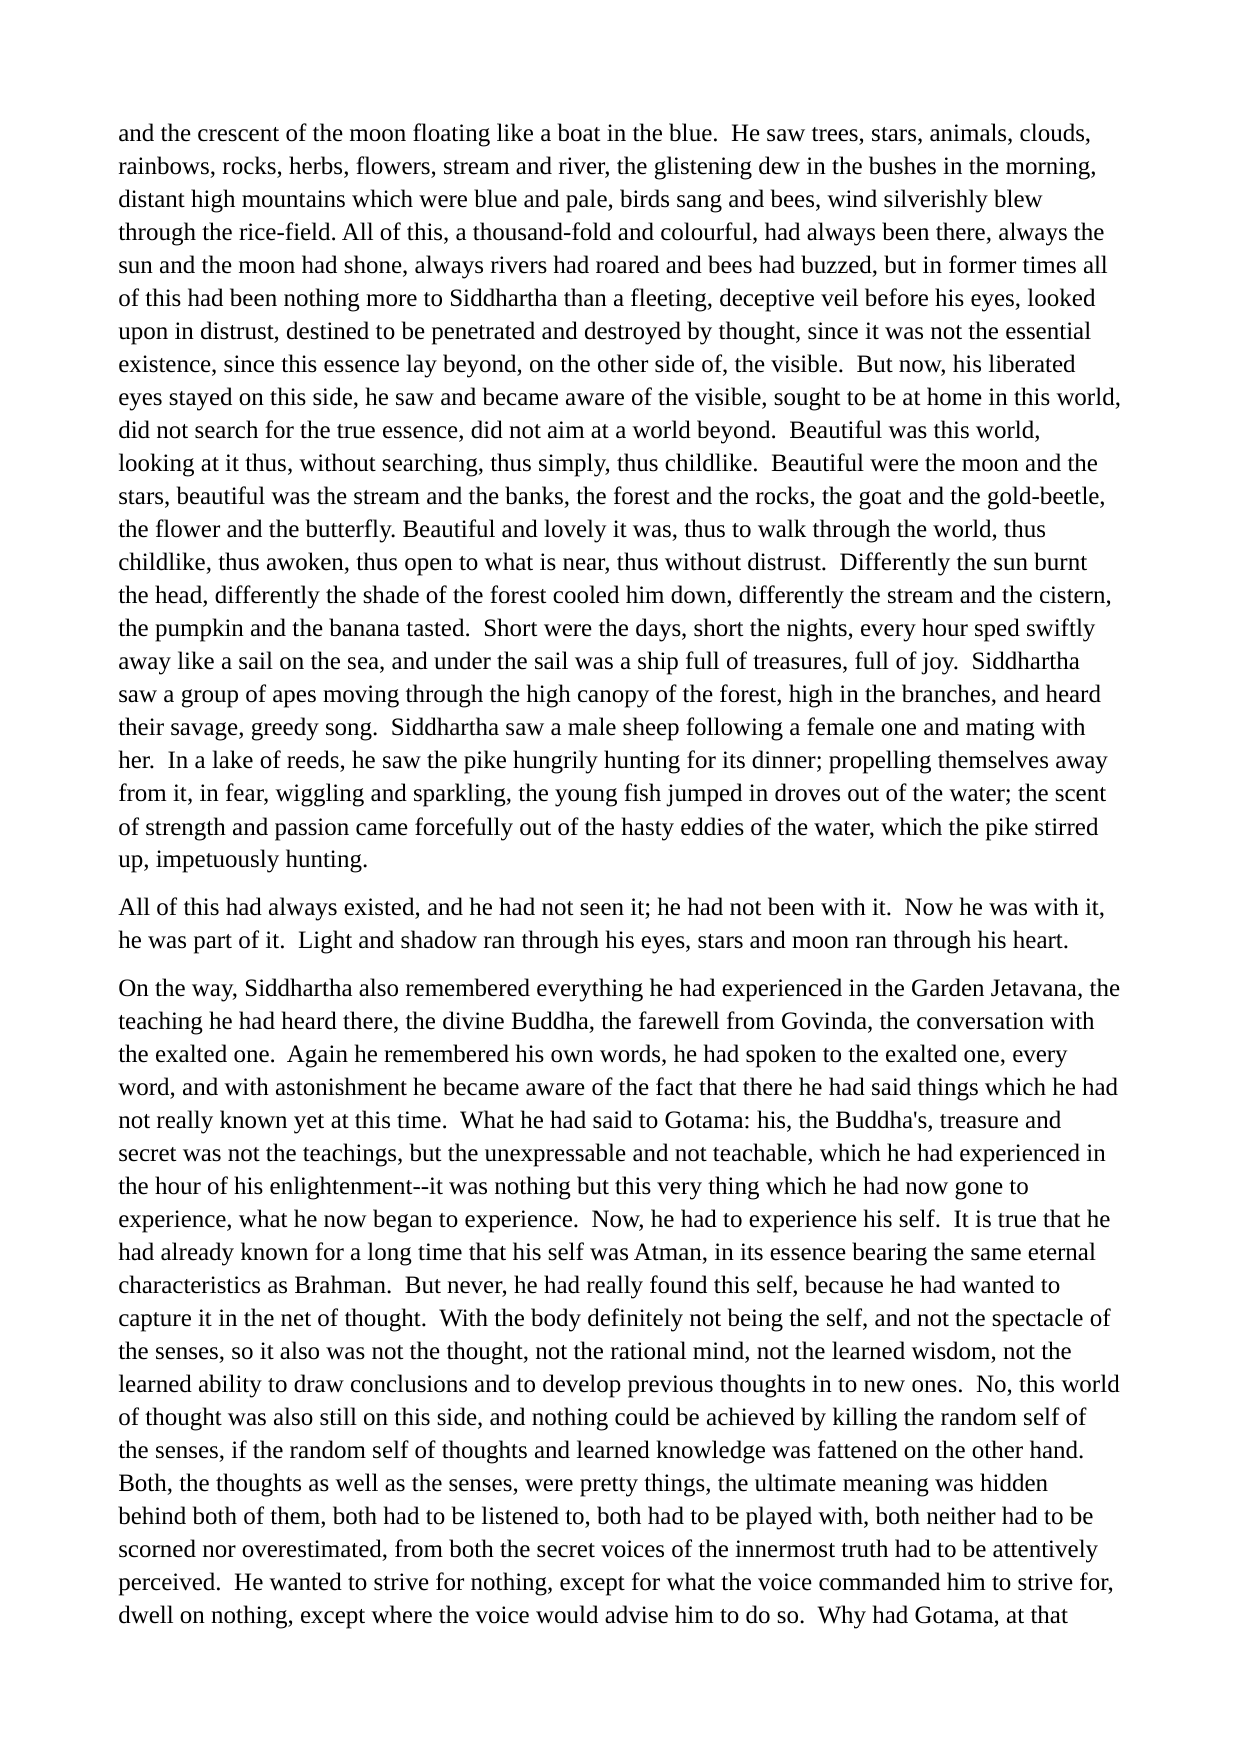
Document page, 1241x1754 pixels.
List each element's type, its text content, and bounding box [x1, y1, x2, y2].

text All of this had always existed, and he had not seen it; he had not been with it. Now he was with it, he was part of it. Light and shadow ran through his eyes, stars and moon ran through his heart. [118, 892, 1122, 954]
text and the crescent of the moon floating like a boat in the blue. He saw trees, stars, animals, clouds, rainbows, rocks, herbs, flowers, stream and river, the glistening dew in the bushes in the morning, distant high mountains which were blue and pale, birds sang and bees, wind silverishly blew through the rice-field. All of this, a thousand-fold and colourful, had always been there, always the sun and the moon had shone, always rivers had roared and bees had buzzed, but in former times all of this had been nothing more to Siddhartha than a fleeting, deceptive veil before his eyes, looked upon in distrust, destined to be penetrated and destroyed by thought, since it was not the essential existence, since this essence lay beyond, on the other side of, the visible. But now, his liberated eyes stayed on this side, he saw and became aware of the visible, sought to be at home in this world, did not search for the true essence, did not aim at a world beyond. Beautiful was this world, looking at it thus, without searching, thus simply, thus childlike. Beautiful were the moon and the stars, beautiful was the stream and the banks, the forest and the rocks, the goat and the gold-beetle, the flower and the butterfly. Beautiful and lovely it was, thus to walk through the world, thus childlike, thus awoken, thus open to what is near, thus without distrust. Differently the sun burnt the head, differently the shade of the forest cooled him down, differently the stream and the cistern, the pumpkin and the banana tasted. Short were the days, short the nights, every hour sped swiftly away like a sail on the sea, and under the sail was a ship full of treasures, full of joy. Siddhartha saw a group of apes moving through the high canopy of the forest, high in the branches, and heard their savage, greedy song. Siddhartha saw a male sheep following a female one and mating with her. In a lake of reeds, he saw the pike hungrily hunting for its dinner; propelling themselves away from it, in fear, wiggling and sparkling, the young fish jumped in droves out of the water; the scent of strength and passion came forcefully out of the hasty eddies of the water, which the pike stirred up, impetuously hunting. [118, 118, 1122, 873]
text On the way, Siddhartha also remembered everything he had experienced in the Garden Jetavana, the teaching he had heard there, the divine Buddha, the farewell from Govinda, the conversation with the exalted one. Again he remembered his own words, he had spoken to the exalted one, every word, and with astonishment he became aware of the fact that there he had said things which he had not really known yet at this time. What he had said to Gotama: his, the Buddha's, treasure and secret was not the teachings, but the unexpressable and not teachable, which he had experienced in the hour of his enlightenment--it was nothing but this very thing which he had now gone to experience, what he now began to experience. Now, he had to experience his self. It is true that he had already known for a long time that his self was Atman, in its essence bearing the same eternal characteristics as Brahman. But never, he had really found this self, because he had wanted to capture it in the net of thought. With the body definitely not being the self, and not the spectacle of the senses, so it also was not the thought, not the rational mind, not the learned wisdom, not the learned ability to draw conclusions and to develop previous thoughts in to new ones. No, this world of thought was also still on this side, and nothing could be achieved by killing the random self of the senses, if the random self of thoughts and learned knowledge was fattened on the other hand. Both, the thoughts as well as the senses, were pretty things, the ultimate meaning was hidden behind both of them, both had to be listened to, both had to be played with, both neither had to be scorned nor overestimated, from both the secret voices of the innermost truth had to be attentively perceived. He wanted to strive for nothing, except for what the voice commanded him to strive for, dwell on nothing, except where the voice would advise him to do so. Why had Gotama, at that [118, 973, 1122, 1629]
